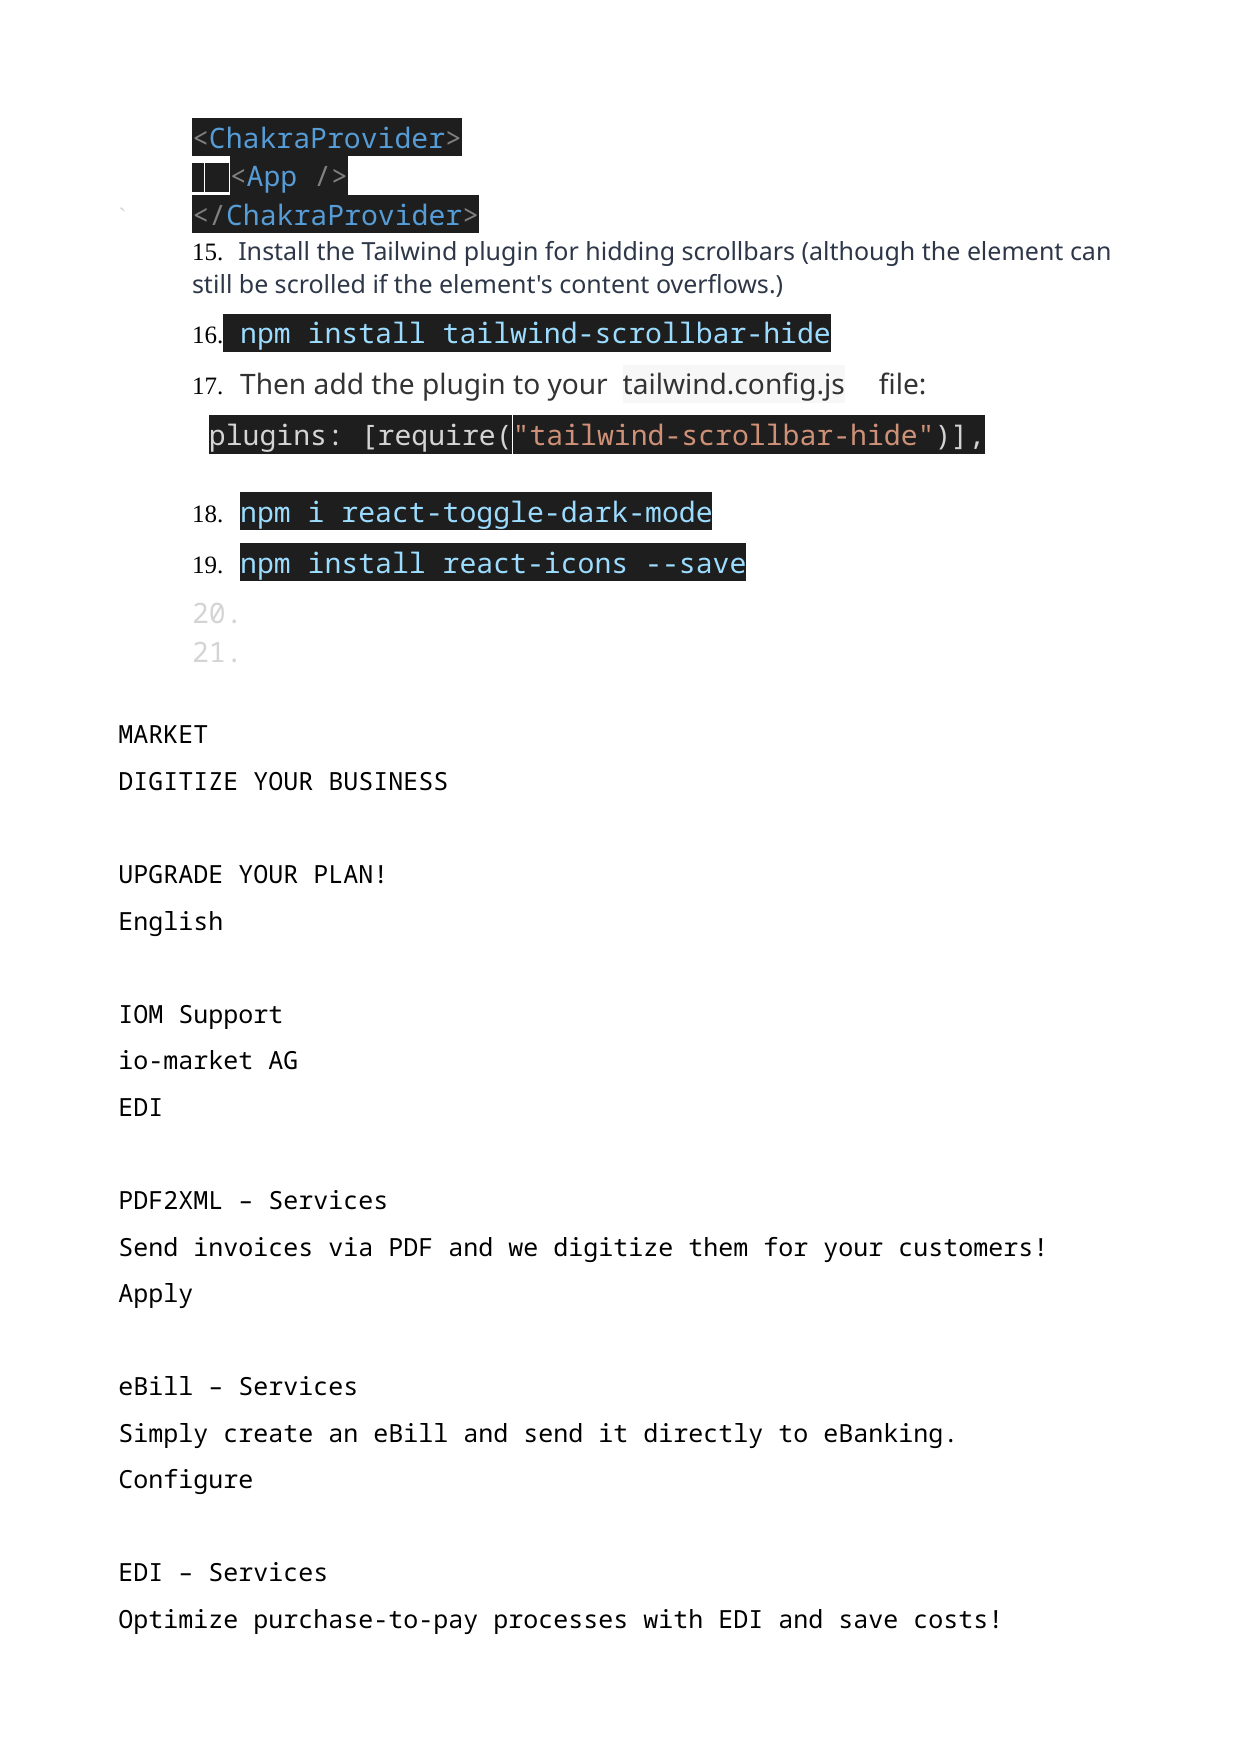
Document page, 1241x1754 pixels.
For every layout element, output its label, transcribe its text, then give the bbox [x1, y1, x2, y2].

text Send invoices via PDF and we digitize them for your customers! [118, 1229, 1122, 1263]
text DIGITIZE YOUR BUSINESS [118, 763, 1122, 798]
list npm i react-toggle-dark-mode [118, 492, 1122, 530]
text English [118, 903, 1122, 937]
text PDF2XML – Services [118, 1183, 1122, 1217]
text ` </ChakraProvider> [118, 195, 1122, 233]
text EDI – Services [118, 1555, 1122, 1589]
text UPGRADE YOUR PLAN! [118, 857, 1122, 891]
text Optimize purchase-to-pay processes with EDI and save costs! [118, 1602, 1122, 1636]
text <App /> [118, 156, 1122, 195]
text MARKET [118, 717, 1122, 751]
text Configure [118, 1462, 1122, 1496]
list npm install tailwind-scrollbar-hide [118, 314, 1122, 352]
list plugins: [require("tailwind-scrollbar-hide")], [118, 415, 1122, 454]
text Simply create an eBill and send it directly to eBanking. [118, 1415, 1122, 1449]
text Apply [118, 1276, 1122, 1310]
text IOM Support [118, 996, 1122, 1030]
list Then add the plugin to your tailwind.config.js file: [118, 364, 1122, 403]
text io-market AG [118, 1043, 1122, 1077]
list Install the Tailwind plugin for hidding scrollbars (although the element can still be scrolled if the element's content overflows.) [118, 233, 1122, 301]
list npm install react-icons --save [118, 543, 1122, 581]
list <ChakraProvider> [118, 118, 1122, 156]
text EDI [118, 1089, 1122, 1123]
text eBill – Services [118, 1369, 1122, 1403]
